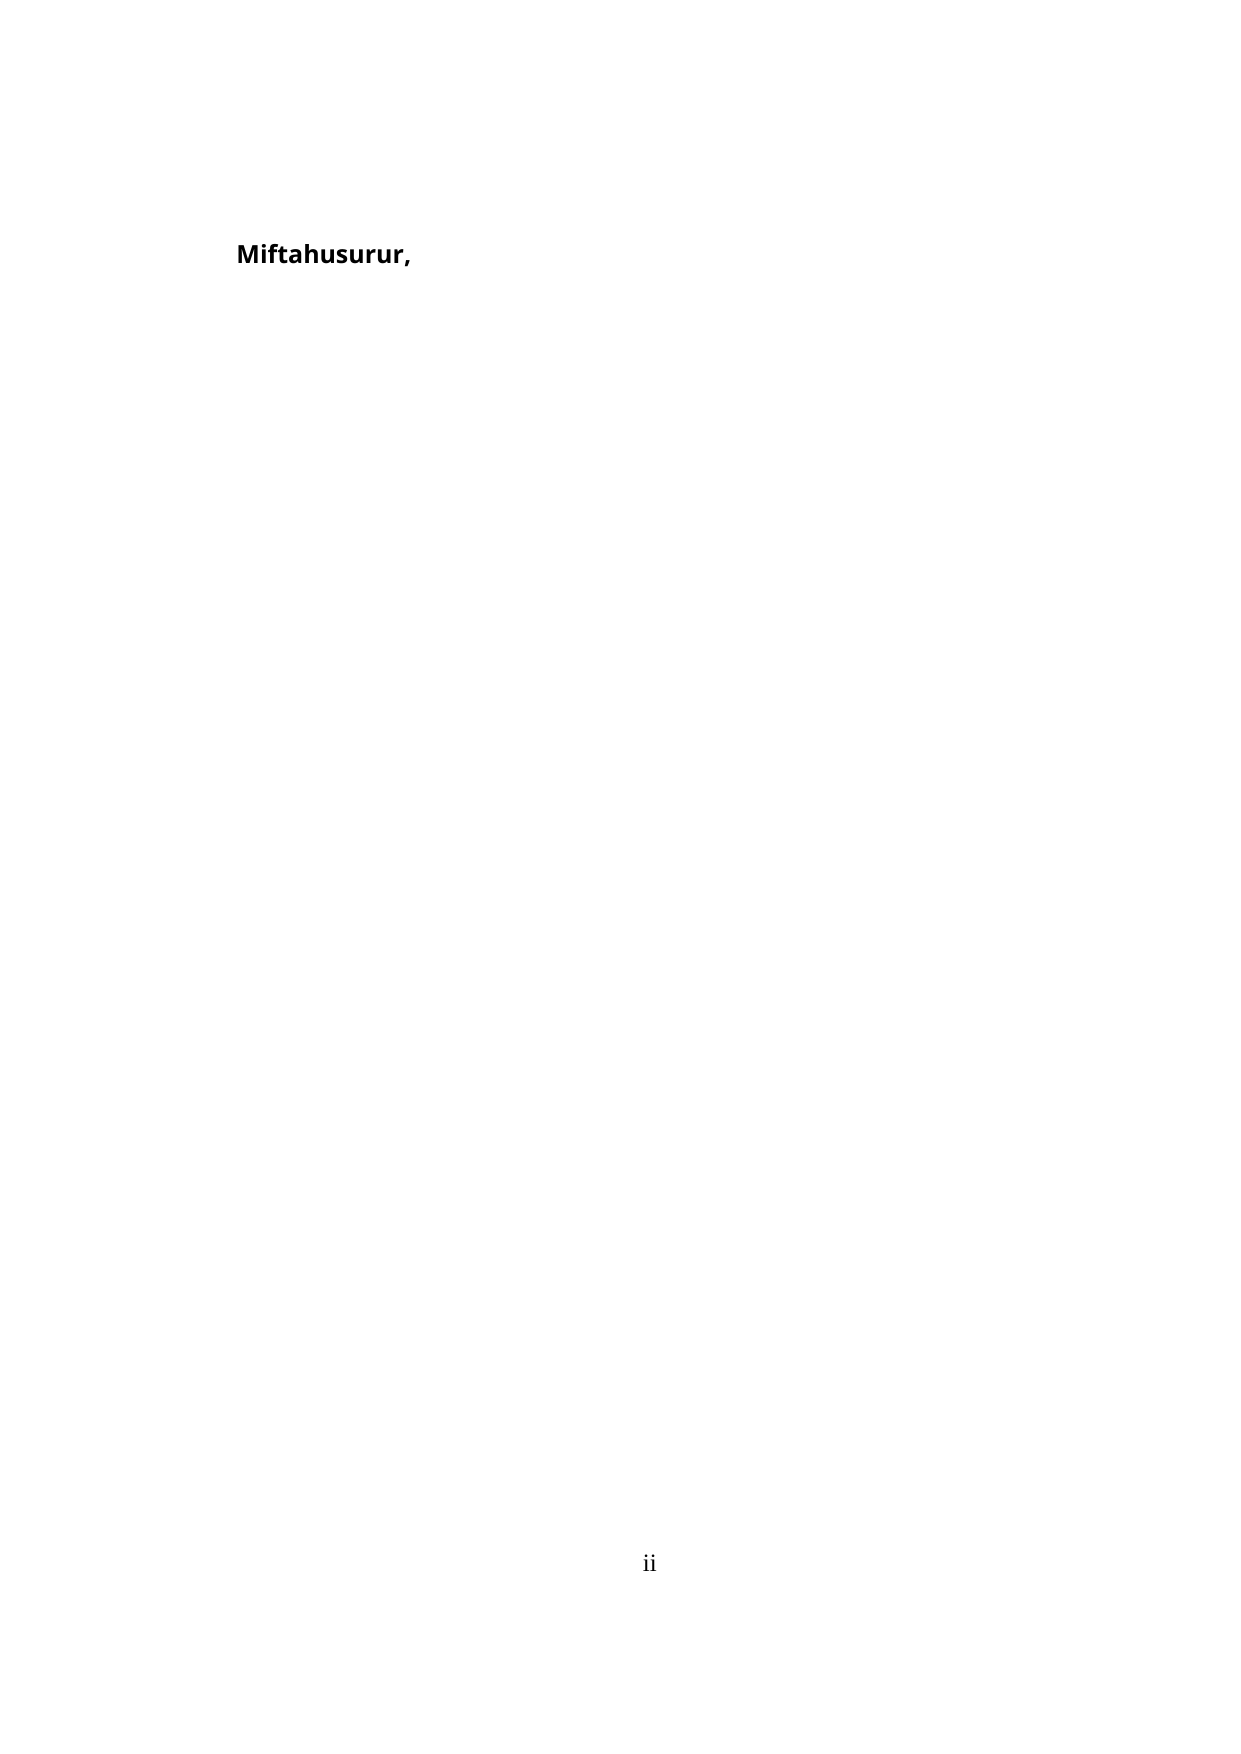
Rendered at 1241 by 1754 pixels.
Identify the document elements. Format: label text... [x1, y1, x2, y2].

text Miftahusurur, [236, 236, 1063, 270]
